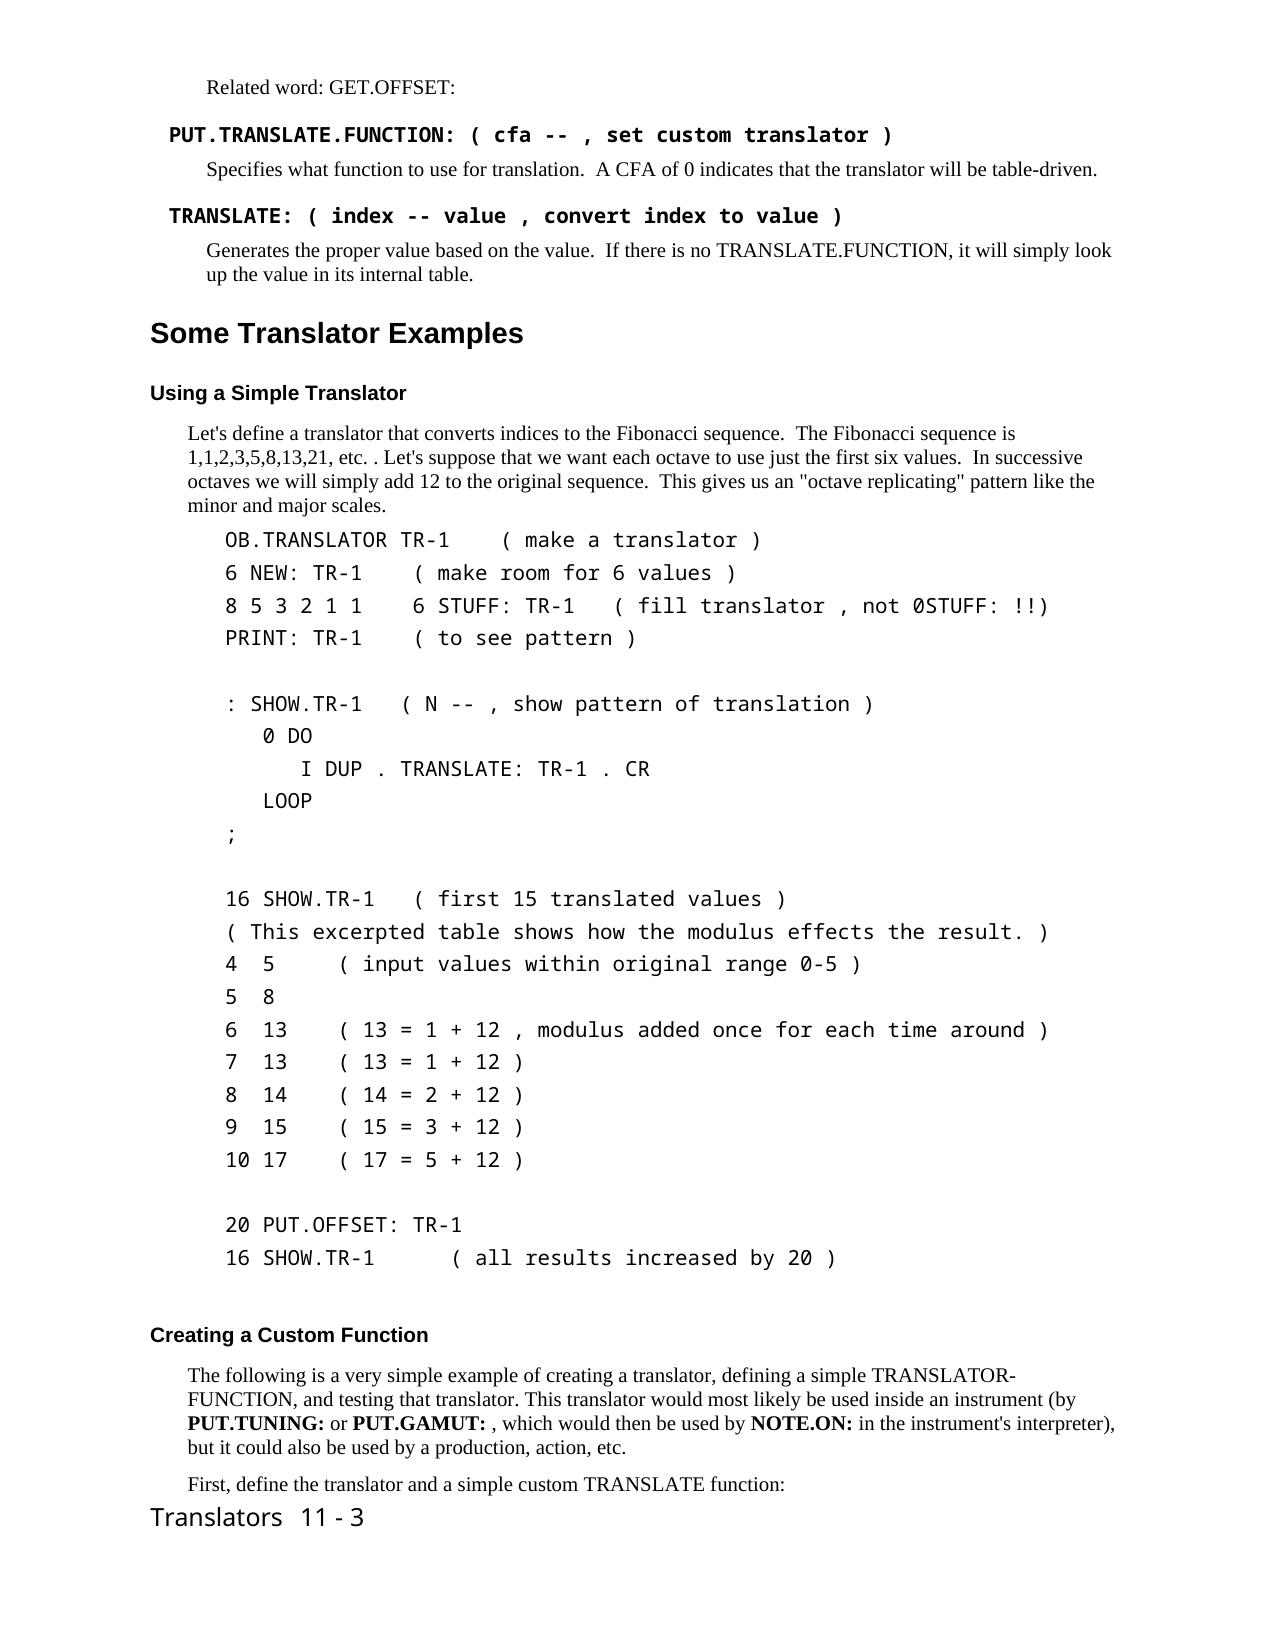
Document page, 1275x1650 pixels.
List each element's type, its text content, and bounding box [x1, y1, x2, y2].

text TRANSLATE: ( index -- value , convert index to value ) [169, 202, 1200, 230]
subtitle Using a Simple Translator [150, 380, 1125, 404]
text 16 SHOW.TR-1 ( all results increased by 20 ) [225, 1243, 1125, 1271]
text 9 15 ( 15 = 3 + 12 ) [225, 1112, 1125, 1141]
text 6 NEW: TR-1 ( make room for 6 values ) [225, 558, 1125, 587]
subtitle Some Translator Examples [150, 316, 1125, 349]
text : SHOW.TR-1 ( N -- , show pattern of translation ) [225, 689, 1125, 717]
text Let's define a translator that converts indices to the Fibonacci sequence. The Fibonacci sequence is 1,1,2,3,5,8,13,21, etc. . Let's suppose that we want each octave to use just the first six values. In successive octaves we will simply add 12 to the original sequence. This gives us an "octave replicating" pattern like the minor and major scales. [187, 421, 1125, 517]
text 10 17 ( 17 = 5 + 12 ) [225, 1145, 1125, 1173]
subtitle Creating a Custom Function [150, 1322, 1125, 1346]
text 20 PUT.OFFSET: TR-1 [225, 1210, 1125, 1239]
text Related word: GET.OFFSET: [206, 75, 1125, 99]
text 7 13 ( 13 = 1 + 12 ) [225, 1047, 1125, 1076]
text OB.TRANSLATOR TR-1 ( make a translator ) [225, 526, 1125, 554]
text I DUP . TRANSLATE: TR-1 . CR [225, 754, 1125, 782]
text PRINT: TR-1 ( to see pattern ) [225, 623, 1125, 652]
text The following is a very simple example of creating a translator, defining a simple TRANSLATOR-FUNCTION, and testing that translator. This translator would most likely be used inside an instrument (by PUT.TUNING: or PUT.GAMUT: , which would then be used by NOTE.ON: in the instrument's interpreter), but it could also be used by a production, action, etc. [187, 1363, 1125, 1459]
text PUT.TRANSLATE.FUNCTION: ( cfa -- , set custom translator ) [169, 120, 1200, 148]
text First, define the translator and a simple custom TRANSLATE function: [187, 1472, 1125, 1496]
text 8 14 ( 14 = 2 + 12 ) [225, 1080, 1125, 1108]
text Generates the proper value based on the value. If there is no TRANSLATE.FUNCTION, it will simply look up the value in its internal table. [206, 238, 1125, 286]
text 8 5 3 2 1 1 6 STUFF: TR-1 ( fill translator , not 0STUFF: !!) [225, 591, 1125, 619]
text ; [225, 819, 1125, 847]
text LOOP [225, 786, 1125, 815]
text 4 5 ( input values within original range 0-5 ) [225, 949, 1125, 978]
text 5 8 [225, 982, 1125, 1011]
text Specifies what function to use for translation. A CFA of 0 indicates that the translator will be table-driven. [206, 157, 1125, 181]
text 6 13 ( 13 = 1 + 12 , modulus added once for each time around ) [225, 1015, 1125, 1043]
text 0 DO [225, 721, 1125, 750]
text ( This excerpted table shows how the modulus effects the result. ) [225, 917, 1125, 945]
text 16 SHOW.TR-1 ( first 15 translated values ) [225, 884, 1125, 913]
